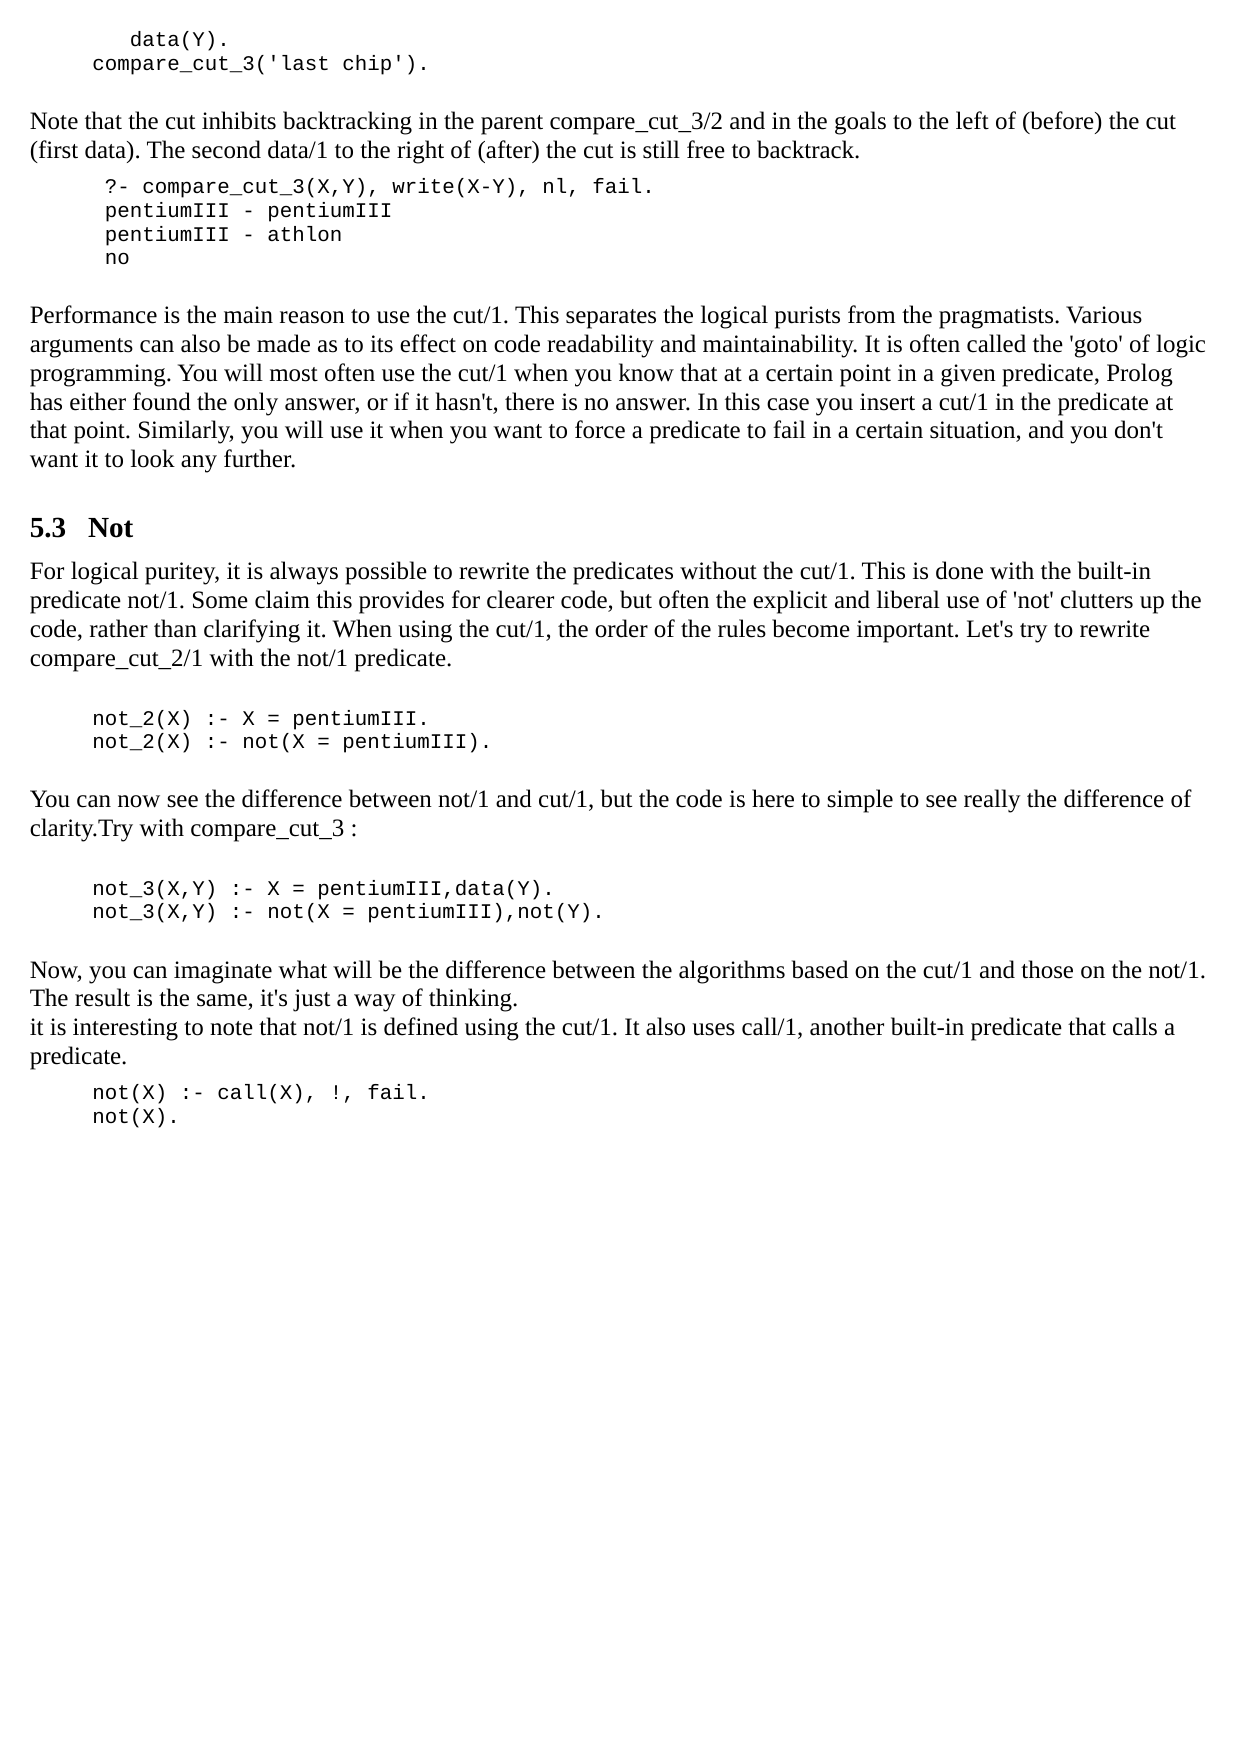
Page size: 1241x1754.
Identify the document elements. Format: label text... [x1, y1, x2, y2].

text pentiumIII - pentiumIII [29, 200, 1211, 223]
text Performance is the main reason to use the cut/1. This separates the logical purists from the pragmatists. Various arguments can also be made as to its effect on code readability and maintainability. It is often called the 'goto' of logic programming. You will most often use the cut/1 when you know that at a certain point in a given predicate, Prolog has either found the only answer, or if it hasn't, there is no answer. In this case you insert a cut/1 in the predicate at that point. Similarly, you will use it when you want to force a predicate to fail in a certain situation, and you don't want it to look any further. [29, 300, 1211, 473]
text not_3(X,Y) :- X = pentiumIII,data(Y). [29, 878, 1211, 902]
text You can now see the difference between not/1 and cut/1, but the code is here to simple to see really the difference of clarity.Try with compare_cut_3 : [29, 784, 1211, 842]
text not(X). [29, 1106, 1211, 1129]
text For logical puritey, it is always possible to rewrite the predicates without the cut/1. This is done with the built-in predicate not/1. Some claim this provides for clearer code, but often the explicit and liberal use of 'not' clutters up the code, rather than clarifying it. When using the cut/1, the order of the rules become important. Let's try to rewrite compare_cut_2/1 with the not/1 predicate. [29, 556, 1211, 671]
text no [29, 247, 1211, 271]
text pentiumIII - athlon [29, 223, 1211, 247]
text not_3(X,Y) :- not(X = pentiumIII),not(Y). [29, 902, 1211, 925]
text not(X) :- call(X), !, fail. [29, 1082, 1211, 1106]
text not_2(X) :- not(X = pentiumIII). [29, 731, 1211, 755]
text Now, you can imaginate what will be the difference between the algorithms based on the cut/1 and those on the not/1. The result is the same, it's just a way of thinking. it is interesting to note that not/1 is defined using the cut/1. It also uses call/1, another built-in predicate that calls a predicate. [29, 955, 1211, 1070]
text data(Y). [29, 29, 1211, 53]
text ?- compare_cut_3(X,Y), write(X-Y), nl, fail. [29, 176, 1211, 200]
text Note that the cut inhibits backtracking in the parent compare_cut_3/2 and in the goals to the left of (before) the cut (first data). The second data/1 to the right of (after) the cut is still free to backtrack. [29, 106, 1211, 164]
subtitle 5.3 Not [29, 510, 1211, 544]
text compare_cut_3('last chip'). [29, 53, 1211, 77]
text not_2(X) :- X = pentiumIII. [29, 707, 1211, 731]
